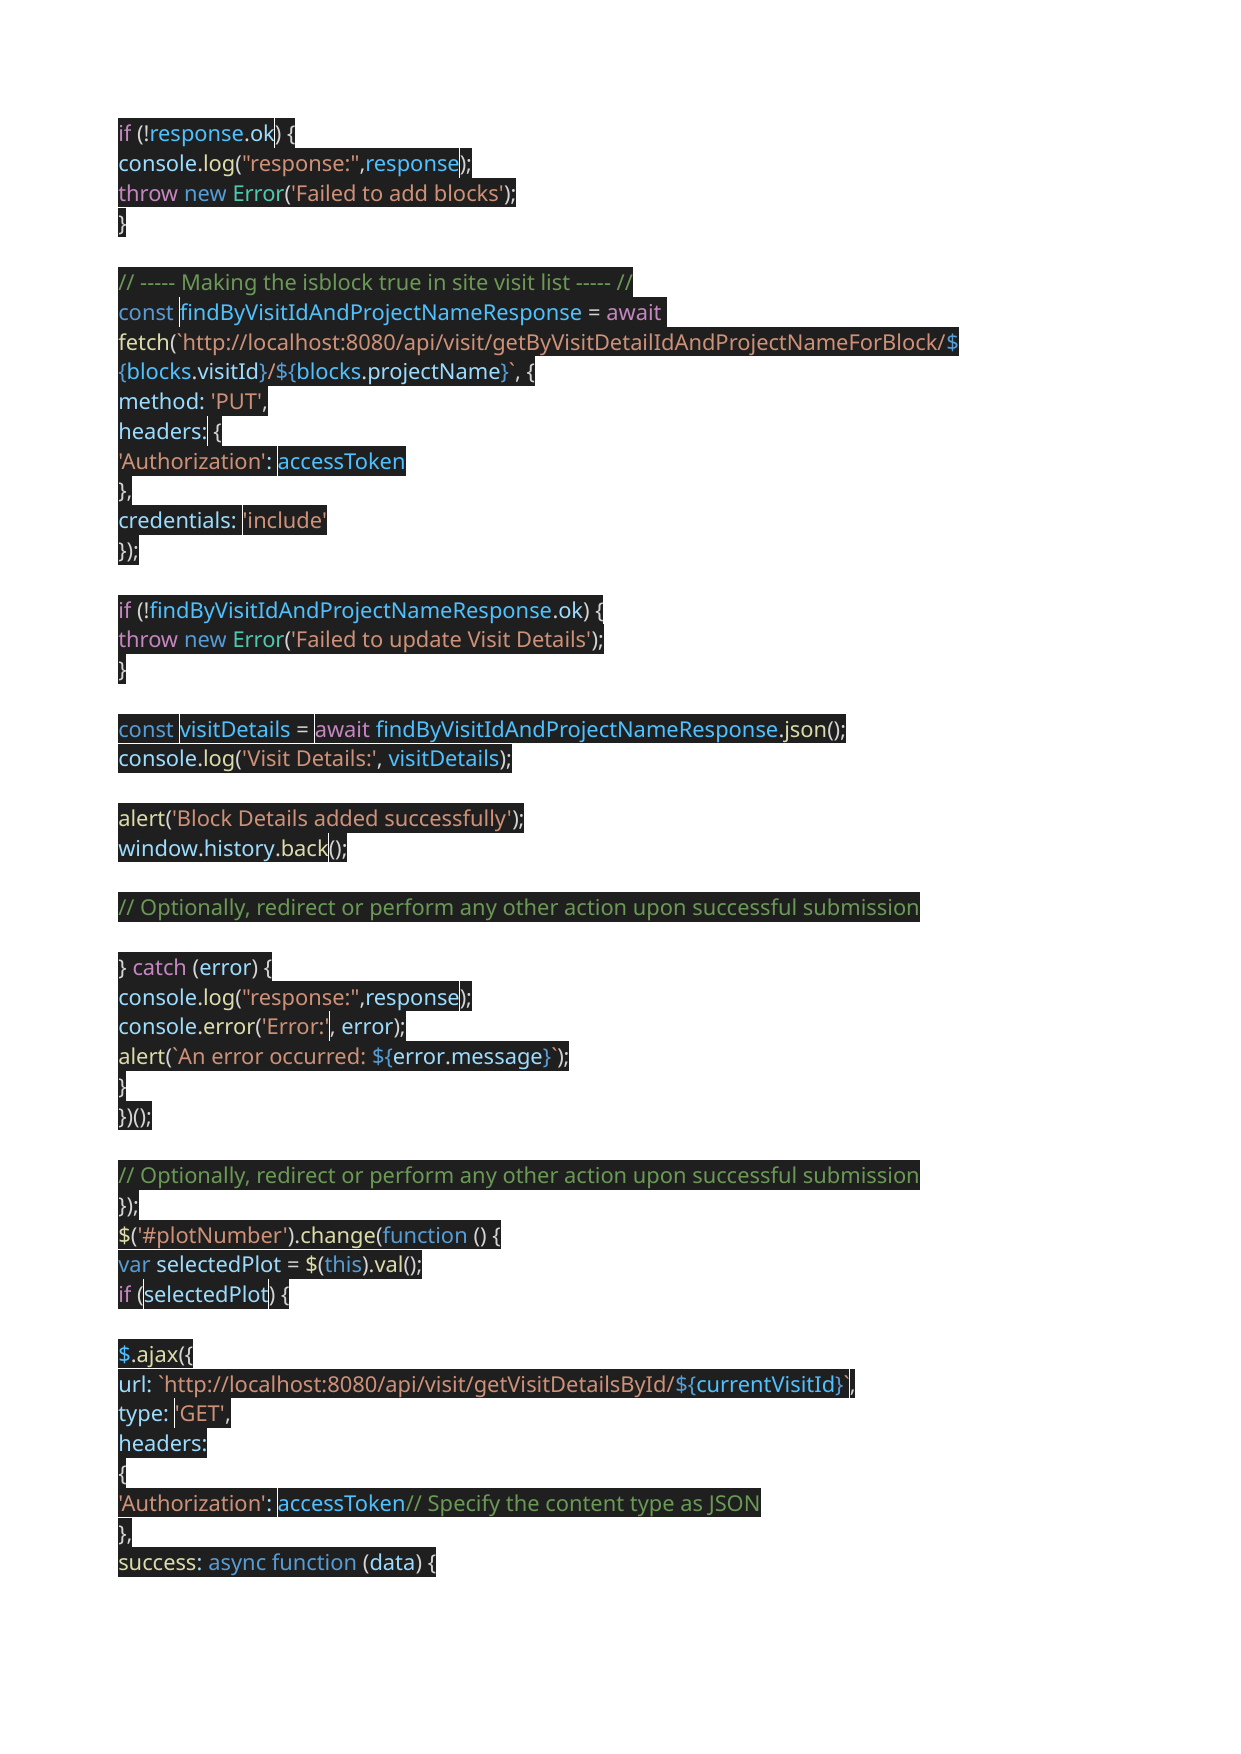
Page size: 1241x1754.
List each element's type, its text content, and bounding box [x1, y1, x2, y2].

text 'Authorization': accessToken [118, 446, 1122, 476]
text // Optionally, redirect or perform any other action upon successful submission [118, 892, 1122, 922]
text window.history.back(); [118, 833, 1122, 862]
text // ----- Making the isblock true in site visit list ----- // [118, 267, 1122, 297]
text var selectedPlot = $(this).val(); [118, 1249, 1122, 1279]
text headers: [118, 1428, 1122, 1458]
text { [118, 1458, 1122, 1488]
text credentials: 'include' [118, 505, 1122, 535]
text headers: { [118, 416, 1122, 446]
text } [118, 207, 1122, 237]
text console.error('Error:', error); [118, 1011, 1122, 1041]
text throw new Error('Failed to add blocks'); [118, 178, 1122, 207]
text const findByVisitIdAndProjectNameResponse = await fetch(`http://localhost:8080/api/visit/getByVisitDetailIdAndProjectNameForBlock/${blocks.visitId}/${blocks.projectName}`, { [118, 297, 1122, 386]
text if (selectedPlot) { [118, 1279, 1122, 1309]
text const visitDetails = await findByVisitIdAndProjectNameResponse.json(); [118, 714, 1122, 743]
text url: `http://localhost:8080/api/visit/getVisitDetailsById/${currentVisitId}`, [118, 1368, 1122, 1398]
text success: async function (data) { [118, 1547, 1122, 1577]
text method: 'PUT', [118, 386, 1122, 416]
text alert('Block Details added successfully'); [118, 803, 1122, 833]
text $.ajax({ [118, 1339, 1122, 1368]
text alert(`An error occurred: ${error.message}`); [118, 1041, 1122, 1071]
text console.log("response:",response); [118, 148, 1122, 178]
text } [118, 1071, 1122, 1101]
text throw new Error('Failed to update Visit Details'); [118, 624, 1122, 654]
text console.log('Visit Details:', visitDetails); [118, 743, 1122, 773]
text console.log("response:",response); [118, 981, 1122, 1011]
text }); [118, 1190, 1122, 1220]
text if (!response.ok) { [118, 118, 1122, 148]
text })(); [118, 1101, 1122, 1130]
text 'Authorization': accessToken// Specify the content type as JSON [118, 1488, 1122, 1517]
text }, [118, 1517, 1122, 1547]
text if (!findByVisitIdAndProjectNameResponse.ok) { [118, 594, 1122, 624]
text // Optionally, redirect or perform any other action upon successful submission [118, 1160, 1122, 1190]
text $('#plotNumber').change(function () { [118, 1220, 1122, 1249]
text } catch (error) { [118, 952, 1122, 981]
text type: 'GET', [118, 1398, 1122, 1428]
text }); [118, 535, 1122, 565]
text } [118, 654, 1122, 684]
text }, [118, 476, 1122, 505]
